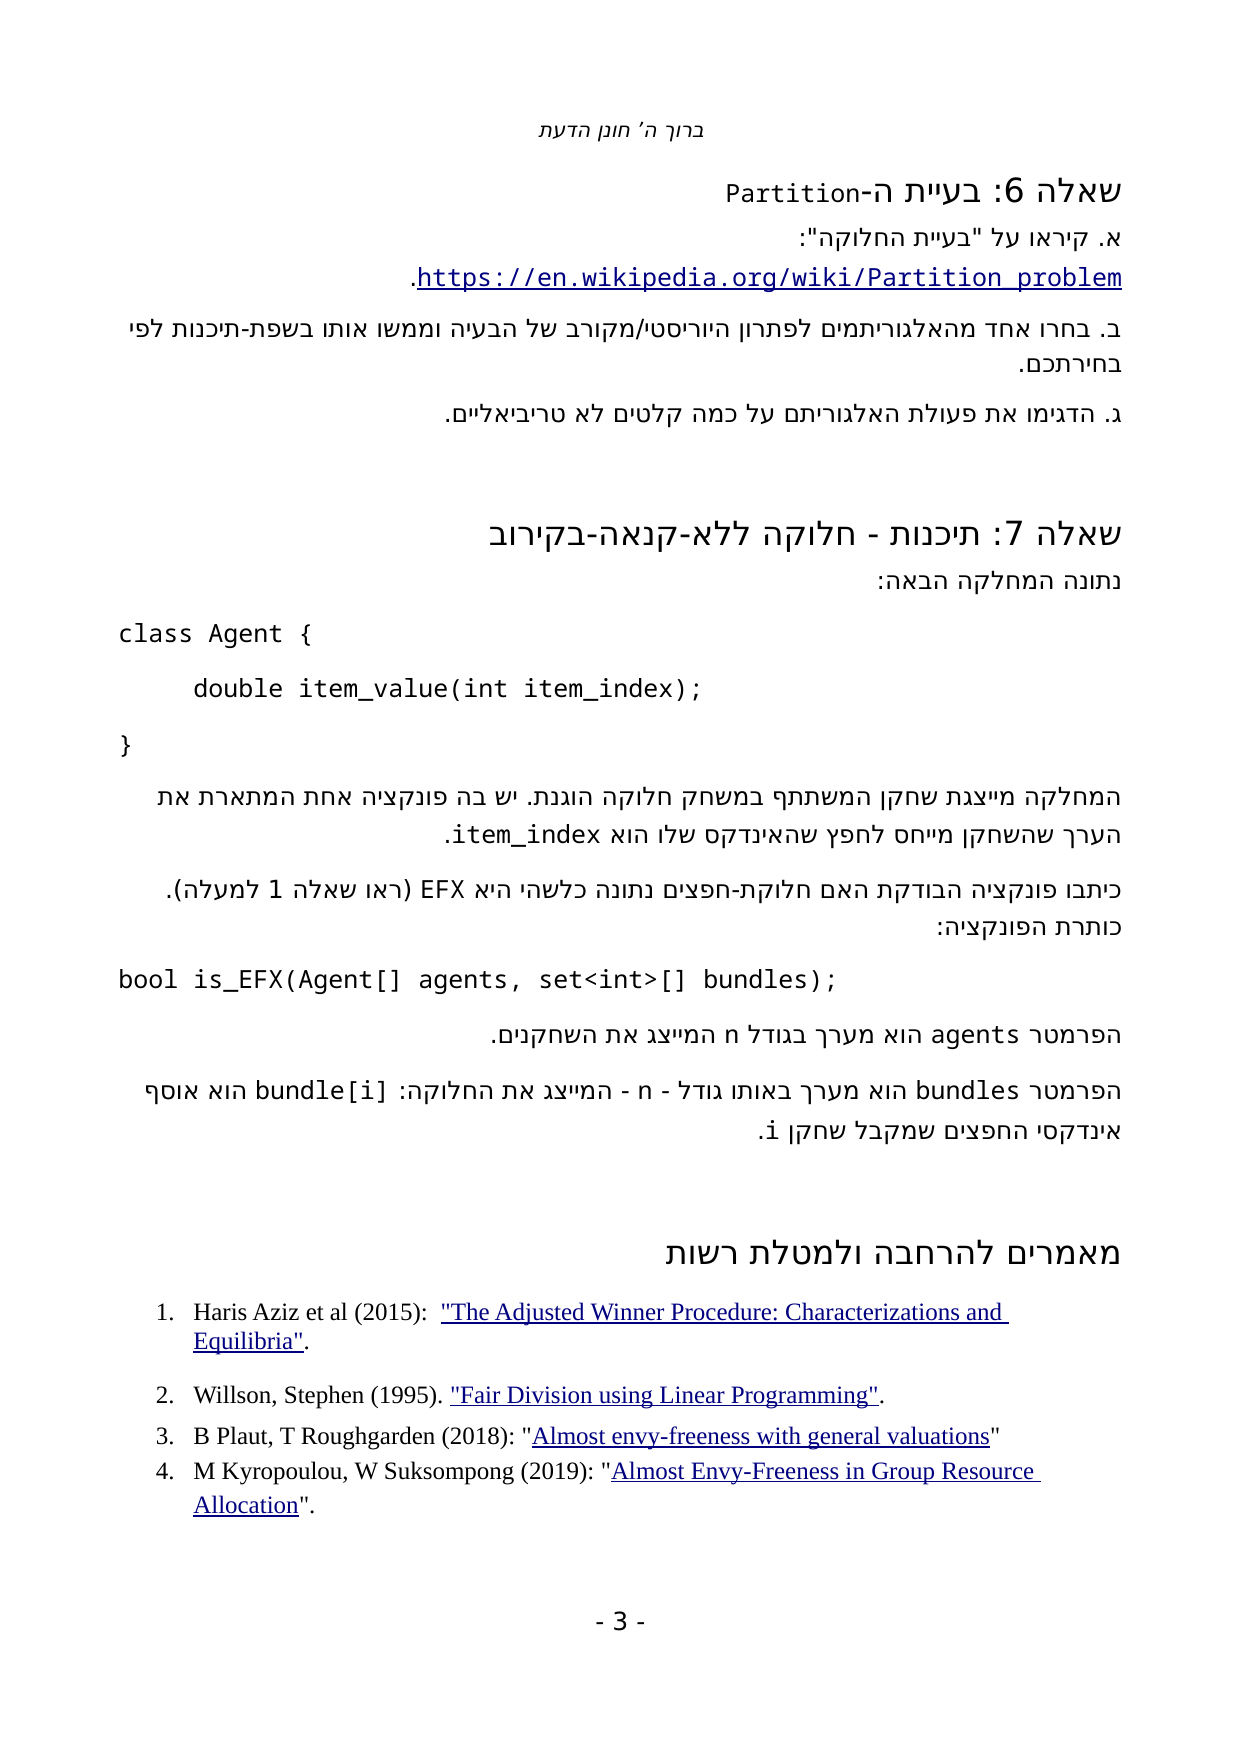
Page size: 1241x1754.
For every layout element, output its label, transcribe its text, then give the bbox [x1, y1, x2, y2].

text } [118, 726, 1122, 760]
text double item_value(int item_index); [118, 671, 1122, 705]
subtitle Haris Aziz et al (2015): "The Adjusted Winner Procedure: Characterizations and Equilibria". [156, 1297, 1122, 1355]
subtitle מאמרים להרחבה ולמטלת רשות [118, 1234, 1122, 1272]
subtitle שאלה 7: תיכנות - חלוקה ללא-קנאה-בקירוב [118, 514, 1122, 553]
text א. קיראו על "בעיית החלוקה": https://en.wikipedia.org/wiki/Partition_problem. [118, 223, 1122, 293]
text ג. הדגימו את פעולת האלגוריתם על כמה קלטים לא טריביאליים. [118, 399, 1122, 428]
text ב. בחרו אחד מהאלגוריתמים לפתרון היוריסטי/מקורב של הבעיה וממשו אותו בשפת-תיכנות לפי בחירתכם. [118, 314, 1122, 379]
subtitle Willson, Stephen (1995). "Fair Division using Linear Programming". [156, 1380, 1122, 1409]
text המחלקה מייצגת שחקן המשתתף במשחק חלוקה הוגנת. יש בה פונקציה אחת המתארת את הערך שהשחקן מייחס לחפץ שהאינדקס שלו הוא item_index. [118, 782, 1122, 851]
text הפרמטר bundles הוא מערך באותו גודל - n - המייצג את החלוקה: bundle[i] הוא אוסף אינדקסי החפצים שמקבל שחקן i. [118, 1072, 1122, 1146]
text class Agent { [118, 616, 1122, 649]
text נתונה המחלקה הבאה: [118, 566, 1122, 595]
text הפרמטר agents הוא מערך בגודל n המייצג את השחקנים. [118, 1017, 1122, 1051]
text bool is_EFX(Agent[] agents, set<int>[] bundles); [118, 962, 1122, 996]
subtitle שאלה 6: בעיית ה-Partition [118, 172, 1122, 211]
list M Kyropoulou, W Suksompong (2019): "Almost Envy-Freeness in Group Resource Allocation‏"‏. [156, 1456, 1122, 1519]
list B Plaut, T Roughgarden (2018): "Almost envy-freeness with general valuations‏" [156, 1421, 1122, 1450]
text כיתבו פונקציה הבודקת האם חלוקת-חפצים נתונה כלשהי היא EFX (ראו שאלה 1 למעלה). כותרת הפונקציה: [118, 872, 1122, 941]
